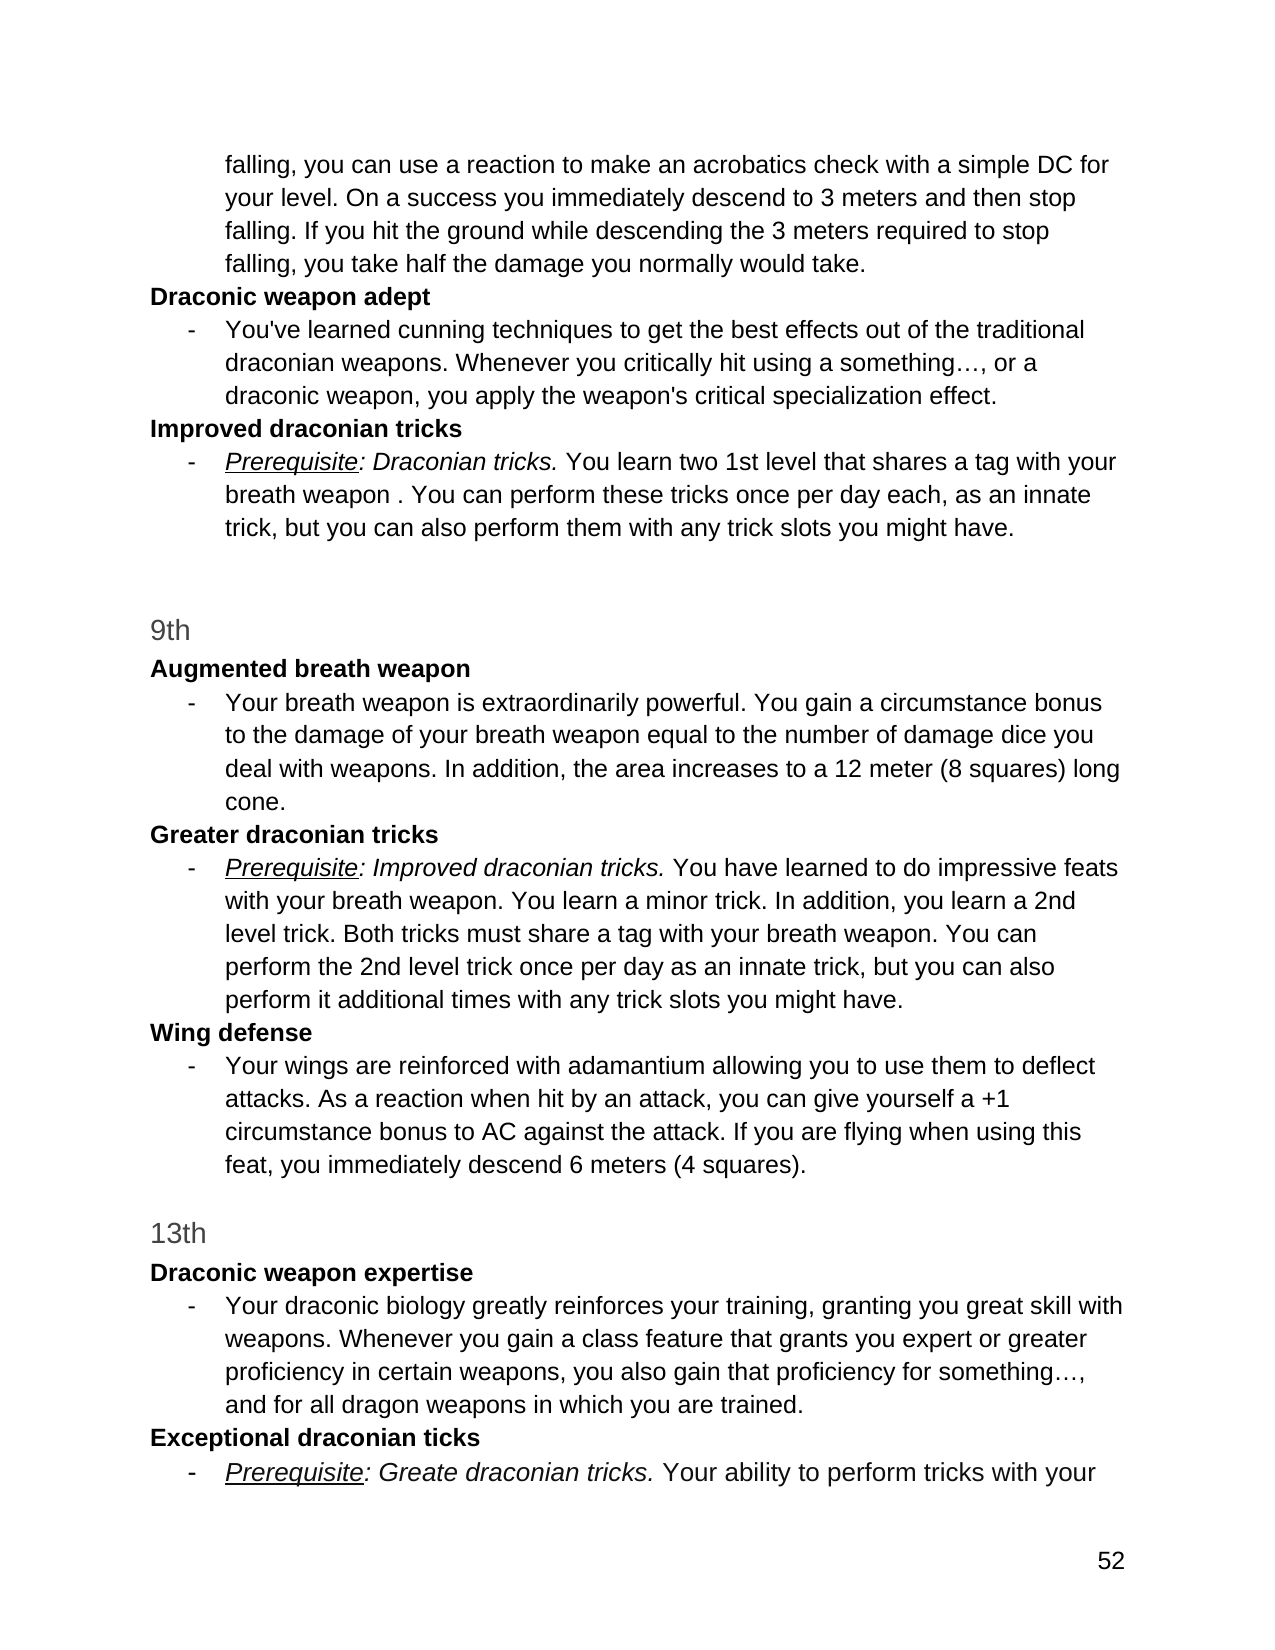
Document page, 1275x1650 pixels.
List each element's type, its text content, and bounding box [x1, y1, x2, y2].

subtitle 13th [150, 1216, 1125, 1250]
text Augmented breath weapon [150, 654, 1125, 683]
text Greater draconian tricks [150, 819, 1125, 848]
text Wing defense [150, 1018, 1125, 1046]
subtitle 9th [150, 613, 1125, 646]
list Your breath weapon is extraordinarily powerful. You gain a circumstance bonus to the damage of your breath weapon equal to the number of damage dice you deal with weapons. In addition, the area increases to a 12 meter (8 squares) long cone. [187, 687, 1125, 815]
list Prerequisite: Draconian tricks. You learn two 1st level that shares a tag with your breath weapon . You can perform these tricks once per day each, as an innate trick, but you can also perform them with any trick slots you might have. [187, 447, 1125, 542]
text Exceptional draconian ticks [150, 1423, 1125, 1452]
text Improved draconian tricks [150, 414, 1125, 443]
list Your wings are reinforced with adamantium allowing you to use them to deflect attacks. As a reaction when hit by an attack, you can give yourself a +1 circumstance bonus to AC against the attack. If you are flying when using this feat, you immediately descend 6 meters (4 squares). [187, 1051, 1125, 1178]
list Prerequisite: Greate draconian tricks. Your ability to perform tricks with your [187, 1456, 1125, 1487]
list You've learned cunning techniques to get the best effects out of the traditional draconian weapons. Whenever you critically hit using a something…, or a draconic weapon, you apply the weapon's critical specialization effect. [187, 315, 1125, 410]
list Prerequisite: Improved draconian tricks. You have learned to do impressive feats with your breath weapon. You learn a minor trick. In addition, you learn a 2nd level trick. Both tricks must share a tag with your breath weapon. You can perform the 2nd level trick once per day as an innate trick, but you can also perform it additional times with any trick slots you might have. [187, 853, 1125, 1013]
list falling, you can use a reaction to make an acrobatics check with a simple DC for your level. On a success you immediately descend to 3 meters and then stop falling. If you hit the ground while descending the 3 meters required to stop falling, you take half the damage you normally would take. [187, 150, 1125, 278]
text Draconic weapon adept [150, 282, 1125, 311]
text Draconic weapon expertise [150, 1258, 1125, 1287]
list Your draconic biology greatly reinforces your training, granting you great skill with weapons. Whenever you gain a class feature that grants you expert or greater proficiency in certain weapons, you also gain that proficiency for something…, and for all dragon weapons in which you are trained. [187, 1291, 1125, 1419]
